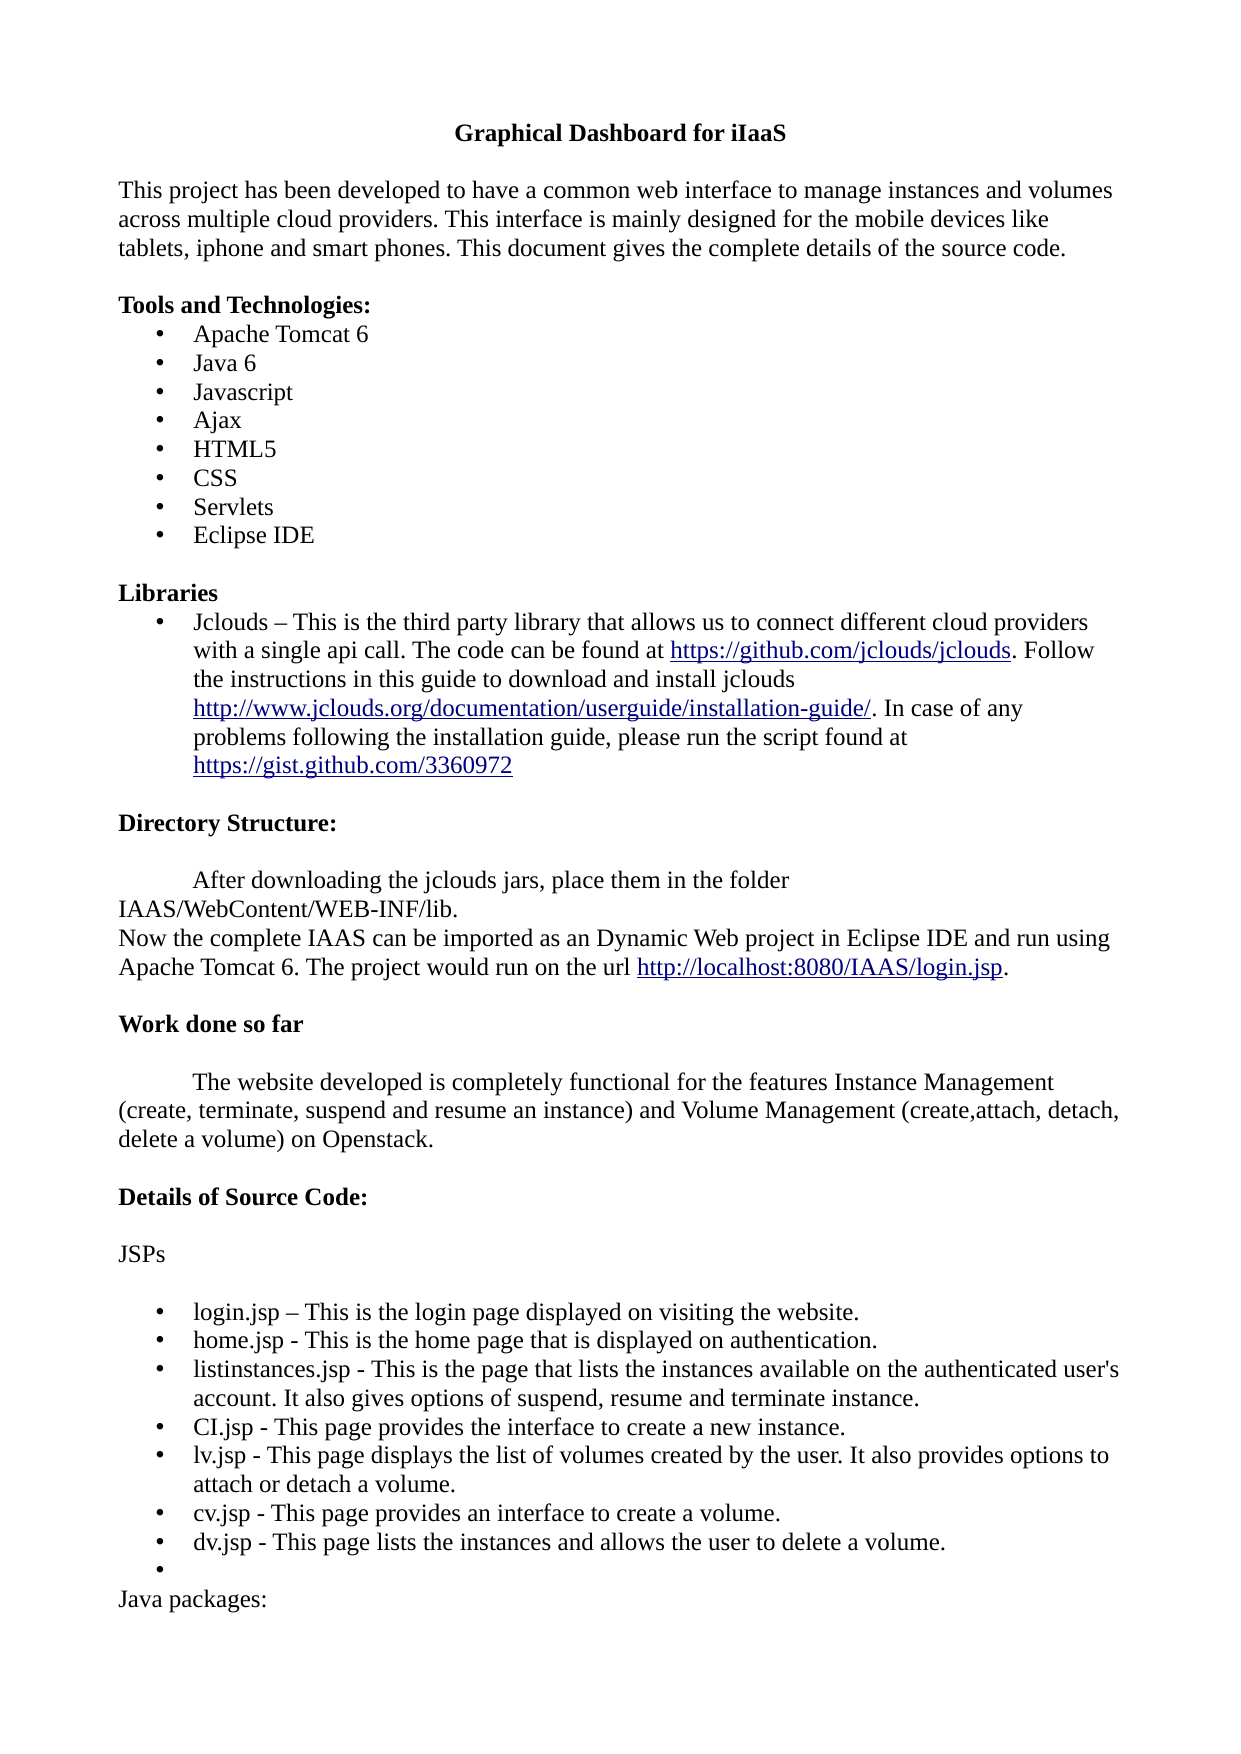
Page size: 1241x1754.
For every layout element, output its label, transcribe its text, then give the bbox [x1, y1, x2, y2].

text After downloading the jclouds jars, place them in the folder IAAS/WebContent/WEB-INF/lib. [118, 866, 1122, 923]
list dv.jsp - This page lists the instances and allows the user to delete a volume. [156, 1527, 1122, 1556]
text Graphical Dashboard for iIaaS [118, 118, 1122, 147]
text Directory Structure: [118, 808, 1122, 837]
list CSS [156, 463, 1122, 492]
list Eclipse IDE [156, 521, 1122, 549]
list HTML5 [156, 434, 1122, 463]
text The website developed is completely functional for the features Instance Management (create, terminate, suspend and resume an instance) and Volume Management (create,attach, detach, delete a volume) on Openstack. [118, 1067, 1122, 1153]
list Javascript [156, 377, 1122, 406]
text Details of Source Code: [118, 1182, 1122, 1211]
list CI.jsp - This page provides the interface to create a new instance. [156, 1412, 1122, 1441]
list Servlets [156, 492, 1122, 521]
text Now the complete IAAS can be imported as an Dynamic Web project in Eclipse IDE and run using Apache Tomcat 6. The project would run on the url http://localhost:8080/IAAS/login.jsp. [118, 923, 1122, 981]
list Jclouds – This is the third party library that allows us to connect different cloud providers with a single api call. The code can be found at https://github.com/jclouds/jclouds. Follow the instructions in this guide to download and install jclouds http://www.jclouds.org/documentation/userguide/installation-guide/. In case of any problems following the installation guide, please run the script found at https://gist.github.com/3360972 [156, 607, 1122, 779]
text Work done so far [118, 1009, 1122, 1038]
list lv.jsp - This page displays the list of volumes created by the user. It also provides options to attach or detach a volume. [156, 1441, 1122, 1498]
list cv.jsp - This page provides an interface to create a volume. [156, 1498, 1122, 1527]
text Java packages: [118, 1584, 1122, 1613]
list Java 6 [156, 348, 1122, 377]
text Libraries [118, 578, 1122, 607]
text JSPs [118, 1239, 1122, 1268]
text This project has been developed to have a common web interface to manage instances and volumes across multiple cloud providers. This interface is mainly designed for the mobile devices like tablets, iphone and smart phones. This document gives the complete details of the source code. [118, 176, 1122, 262]
list Ajax [156, 406, 1122, 434]
text Tools and Technologies: [118, 291, 1122, 319]
list home.jsp - This is the home page that is displayed on authentication. [156, 1326, 1122, 1354]
list Apache Tomcat 6 [156, 319, 1122, 348]
list login.jsp – This is the login page displayed on visiting the website. [156, 1297, 1122, 1326]
list listinstances.jsp - This is the page that lists the instances available on the authenticated user's account. It also gives options of suspend, resume and terminate instance. [156, 1354, 1122, 1412]
